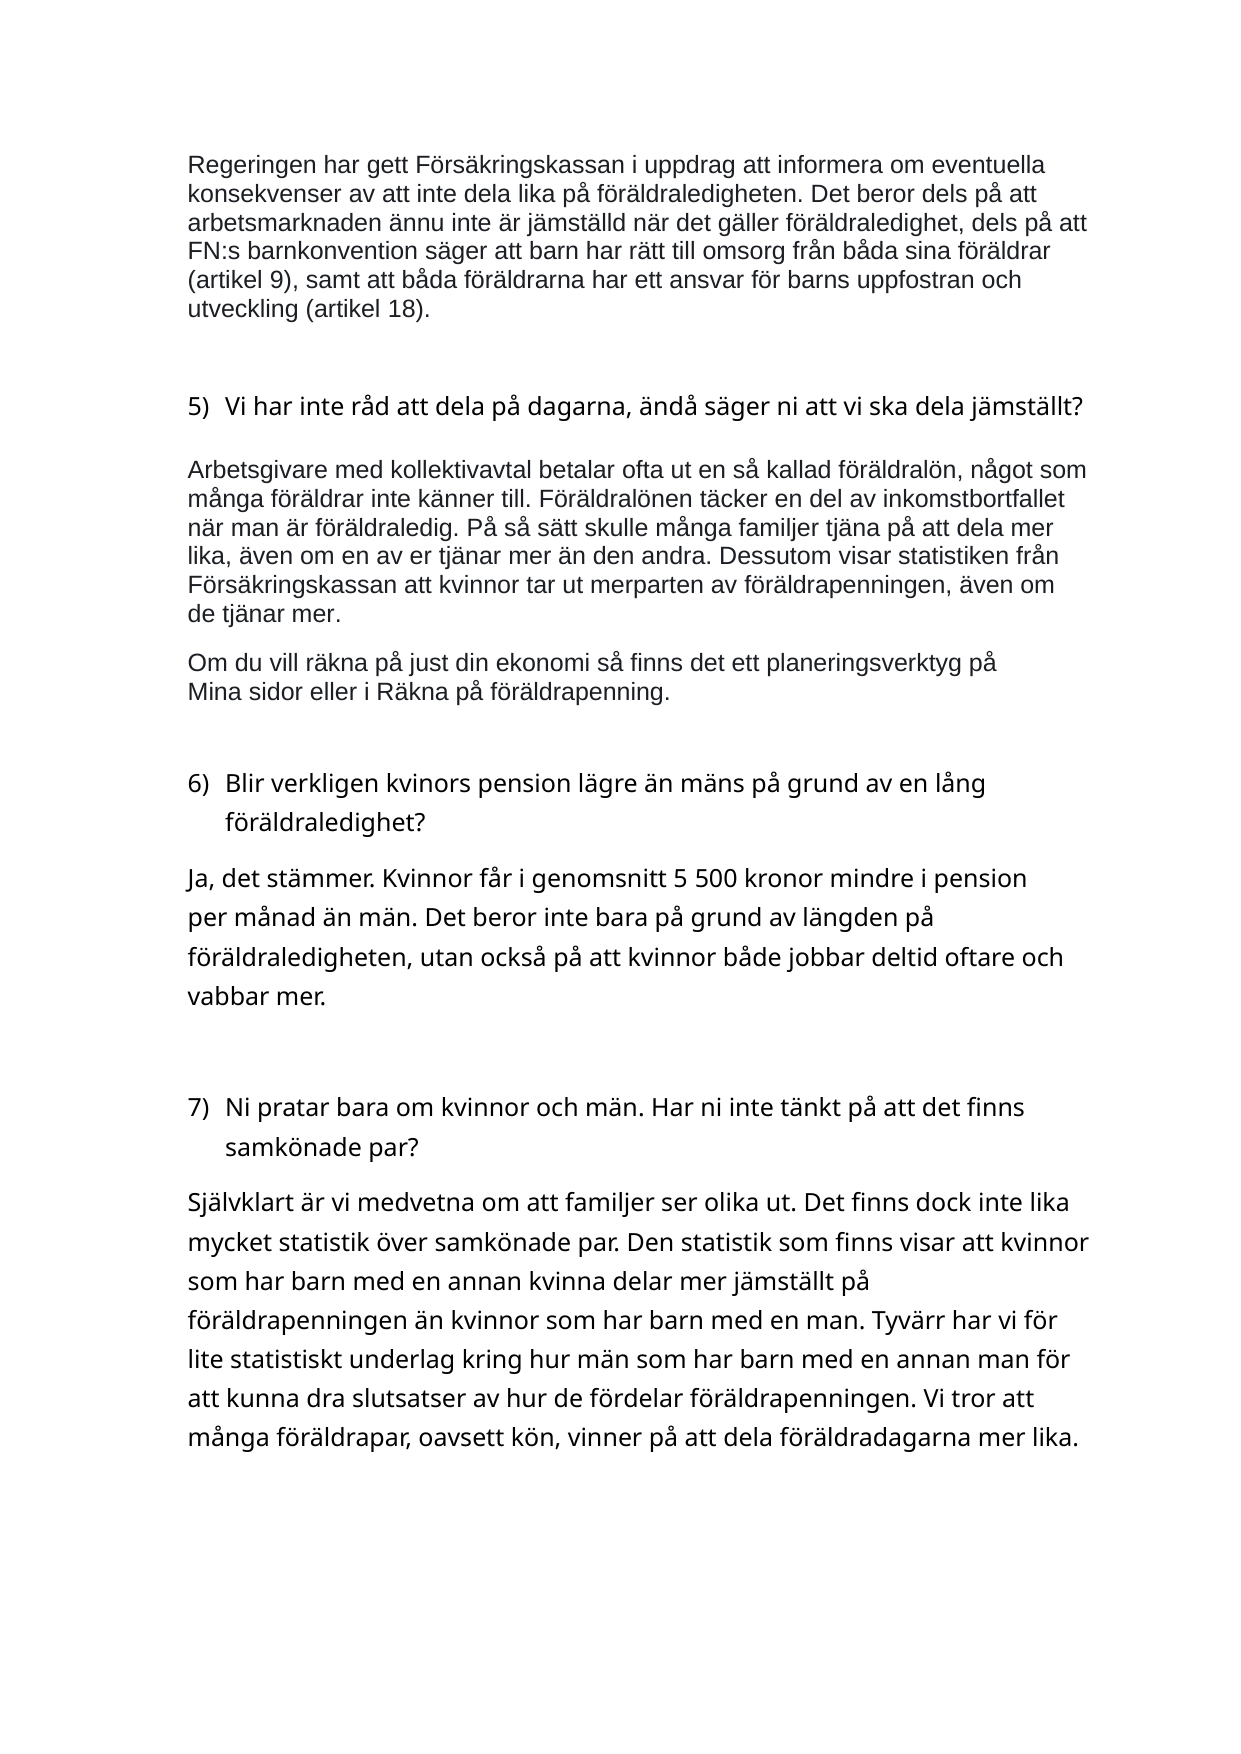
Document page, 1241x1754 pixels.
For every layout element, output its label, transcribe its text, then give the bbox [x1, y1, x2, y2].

text Regeringen har gett Försäkringskassan i uppdrag att informera om eventuella konsekvenser av att inte dela lika på föräldraledigheten. Det beror dels på att arbetsmarknaden ännu inte är jämställd när det gäller föräldraledighet, dels på att FN:s barnkonvention säger att barn har rätt till omsorg från båda sina föräldrar (artikel 9), samt att båda föräldrarna har ett ansvar för barns uppfostran och utveckling (artikel 18). [187, 150, 1090, 322]
text Arbetsgivare med kollektivavtal betalar ofta ut en så kallad föräldralön, något som många föräldrar inte känner till. Föräldralönen täcker en del av inkomstbortfallet när man är föräldraledig. På så sätt skulle många familjer tjäna på att dela mer lika, även om en av er tjänar mer än den andra. Dessutom visar statistiken från Försäkringskassan att kvinnor tar ut merparten av föräldrapenningen, även om de tjänar mer. [187, 455, 1090, 627]
list Blir verkligen kvinors pension lägre än mäns på grund av en lång föräldraledighet? [187, 766, 1090, 839]
text Självklart är vi medvetna om att familjer ser olika ut. Det finns dock inte lika mycket statistik över samkönade par. Den statistik som finns visar att kvinnor som har barn med en annan kvinna delar mer jämställt på föräldrapenningen än kvinnor som har barn med en man. Tyvärr har vi för lite statistiskt underlag kring hur män som har barn med en annan man för att kunna dra slutsatser av hur de fördelar föräldrapenningen. Vi tror att många föräldrapar, oavsett kön, vinner på att dela föräldradagarna mer lika. [187, 1185, 1090, 1454]
text Ja, det stämmer. Kvinnor får i genomsnitt 5 500 kronor mindre i pension per månad än män. Det beror inte bara på grund av längden på föräldraledigheten, utan också på att kvinnor både jobbar deltid oftare och vabbar mer. [187, 861, 1090, 1012]
text Om du vill räkna på just din ekonomi så finns det ett planeringsverktyg på Mina sidor eller i Räkna på föräldrapenning. [187, 648, 1090, 706]
list Vi har inte råd att dela på dagarna, ändå säger ni att vi ska dela jämställt? [187, 389, 1090, 423]
list Ni pratar bara om kvinnor och män. Har ni inte tänkt på att det finns samkönade par? [187, 1090, 1090, 1163]
